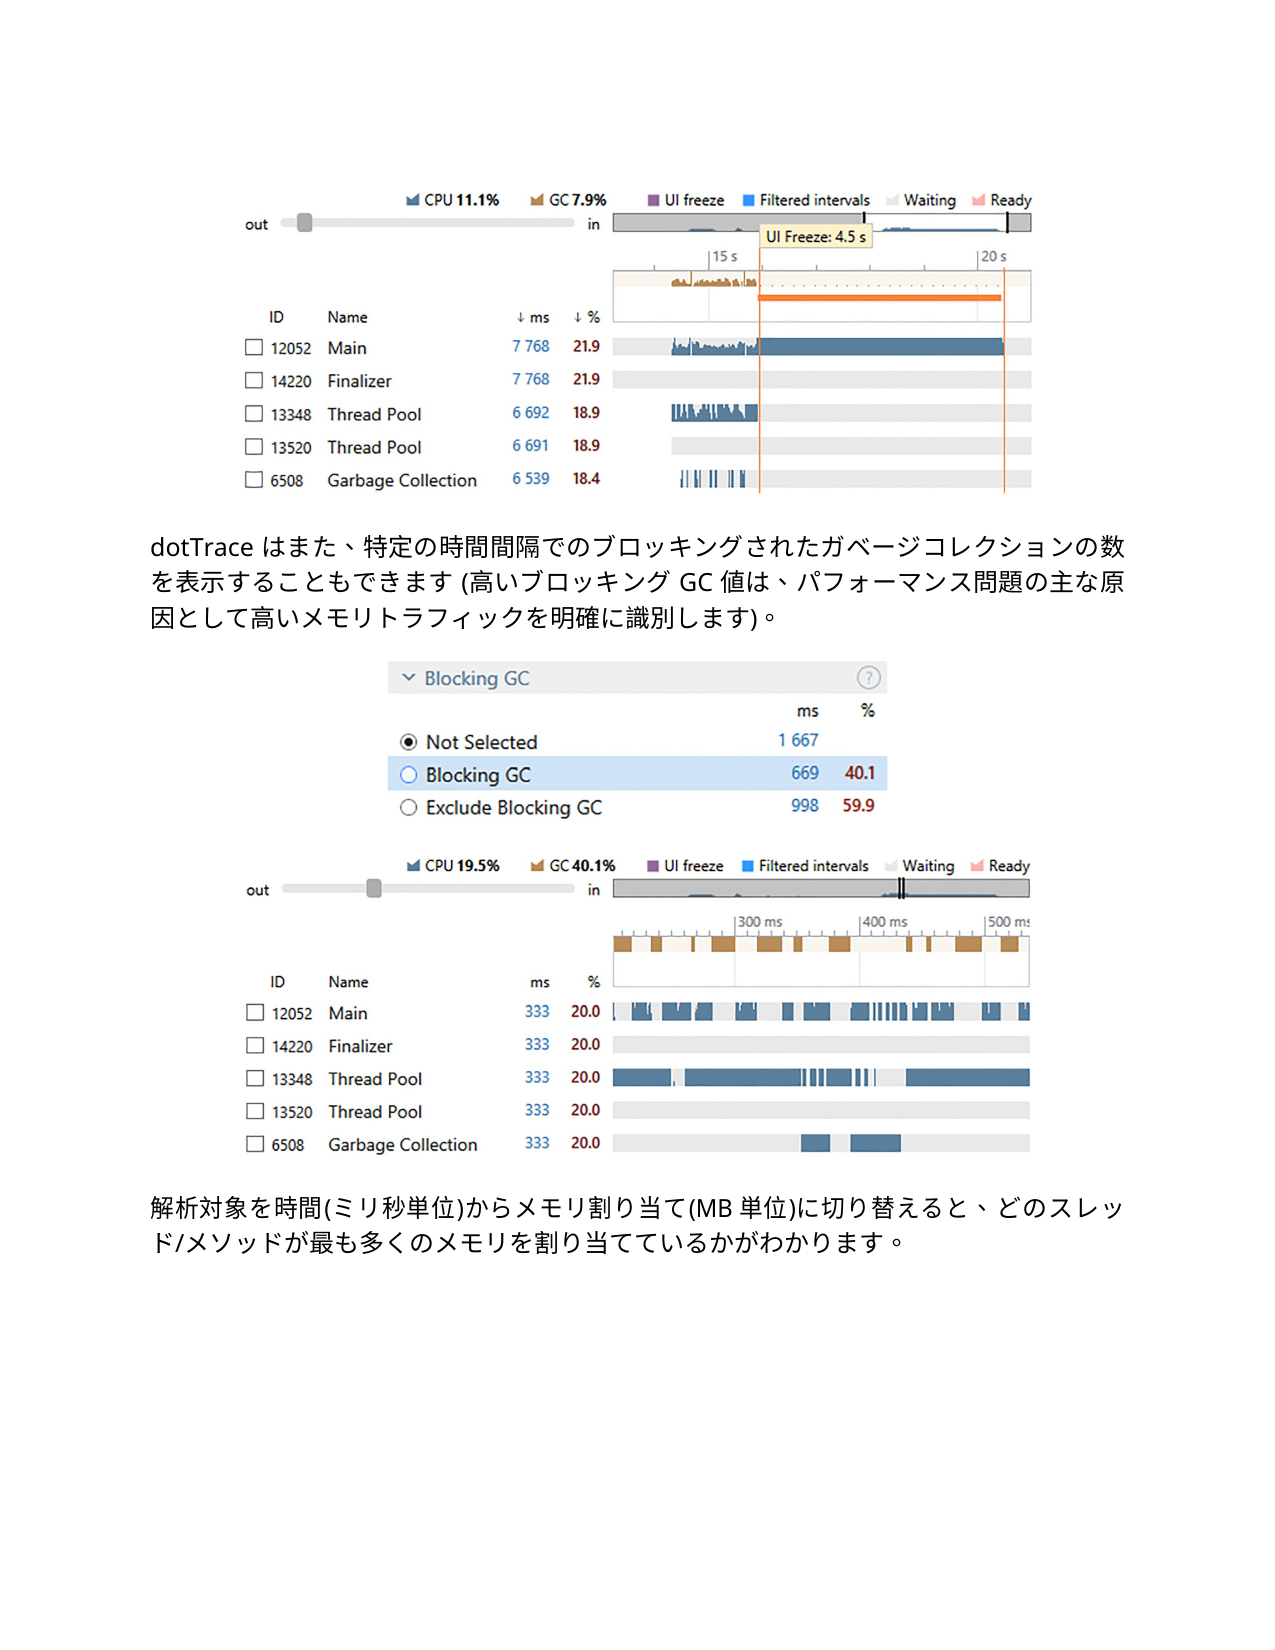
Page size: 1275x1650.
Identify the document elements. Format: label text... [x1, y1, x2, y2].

text 解析対象を時間(ミリ秒単位)からメモリ割り当て(MB単位)に切り替えると、どのスレッド/メソッドが最も多くのメモリを割り当てているかがわかります。 [150, 1190, 1126, 1260]
picture [244, 192, 1034, 495]
text dotTrace はまた、特定の時間間隔でのブロッキングされたガベージコレクションの数を表示することもできます (高いブロッキング GC 値は、パフォーマンス問題の主な原因として高いメモリトラフィックを明確に識別します)。 [150, 529, 1126, 635]
picture [387, 661, 888, 822]
picture [245, 856, 1032, 1158]
